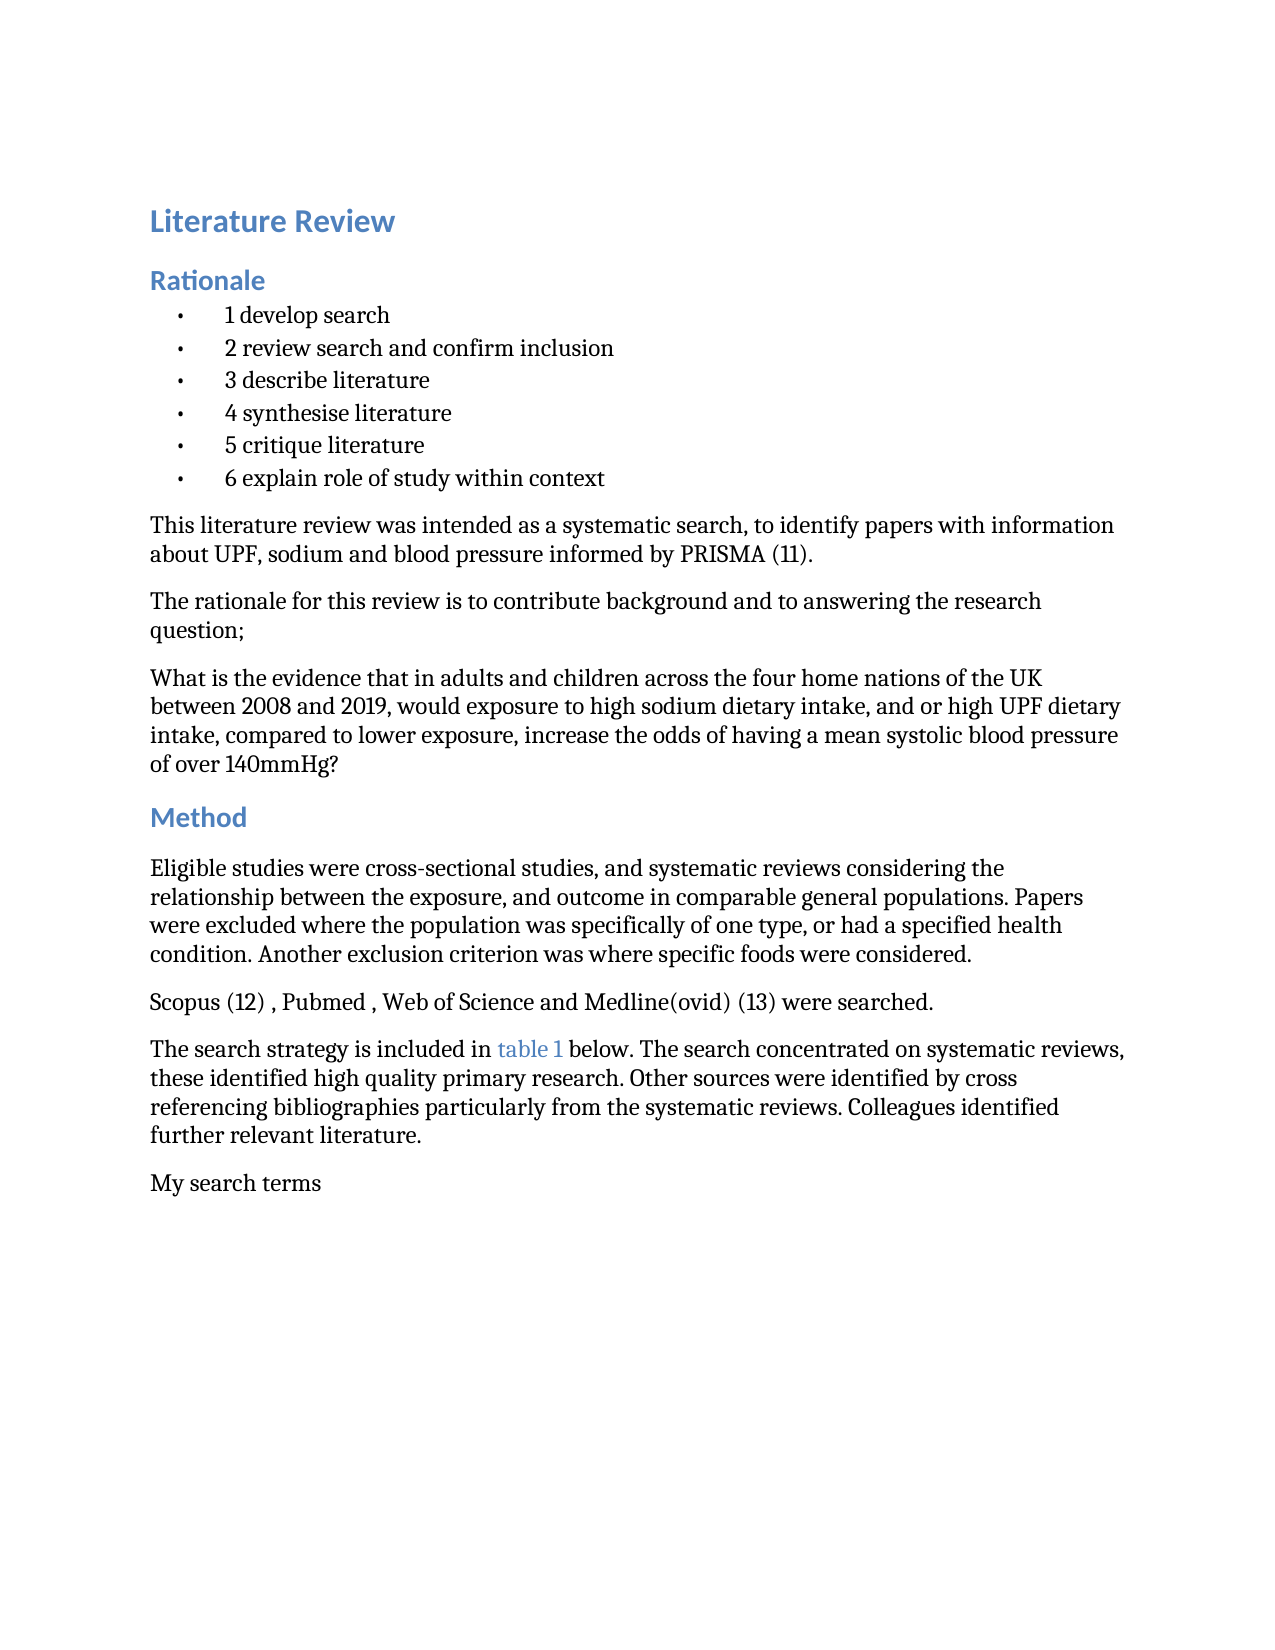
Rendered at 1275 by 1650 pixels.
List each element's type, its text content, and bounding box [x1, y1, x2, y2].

list 6 explain role of study within context [175, 463, 1125, 492]
text Eligible studies were cross-sectional studies, and systematic reviews considering the relationship between the exposure, and outcome in comparable general populations. Papers were excluded where the population was specifically of one type, or had a specified health condition. Another exclusion criterion was where specific foods were considered. [150, 854, 1125, 969]
text The rationale for this review is to contribute background and to answering the research question; [150, 587, 1125, 645]
text What is the evidence that in adults and children across the four home nations of the UK between 2008 and 2019, would exposure to high sodium dietary intake, and or high UPF dietary intake, compared to lower exposure, increase the odds of having a mean systolic blood pressure of over 140mmHg? [150, 663, 1125, 778]
list 4 synthesise literature [175, 398, 1125, 427]
subtitle Literature Review [150, 200, 1125, 241]
text The search strategy is included in table 1 below. The search concentrated on systematic reviews, these identified high quality primary research. Other sources were identified by cross referencing bibliographies particularly from the systematic reviews. Colleagues identified further relevant literature. [150, 1035, 1125, 1150]
list 1 develop search [175, 301, 1125, 330]
list 3 describe literature [175, 366, 1125, 395]
subtitle Rationale [150, 262, 1125, 297]
list 2 review search and confirm inclusion [175, 333, 1125, 362]
subtitle Method [150, 799, 1125, 835]
text My search terms [150, 1169, 1125, 1197]
list 5 critique literature [175, 431, 1125, 460]
text This literature review was intended as a systematic search, to identify papers with information about UPF, sodium and blood pressure informed by PRISMA (11). [150, 511, 1125, 568]
text Scopus (12) , Pubmed , Web of Science and Medline(ovid) (13) were searched. [150, 987, 1125, 1016]
